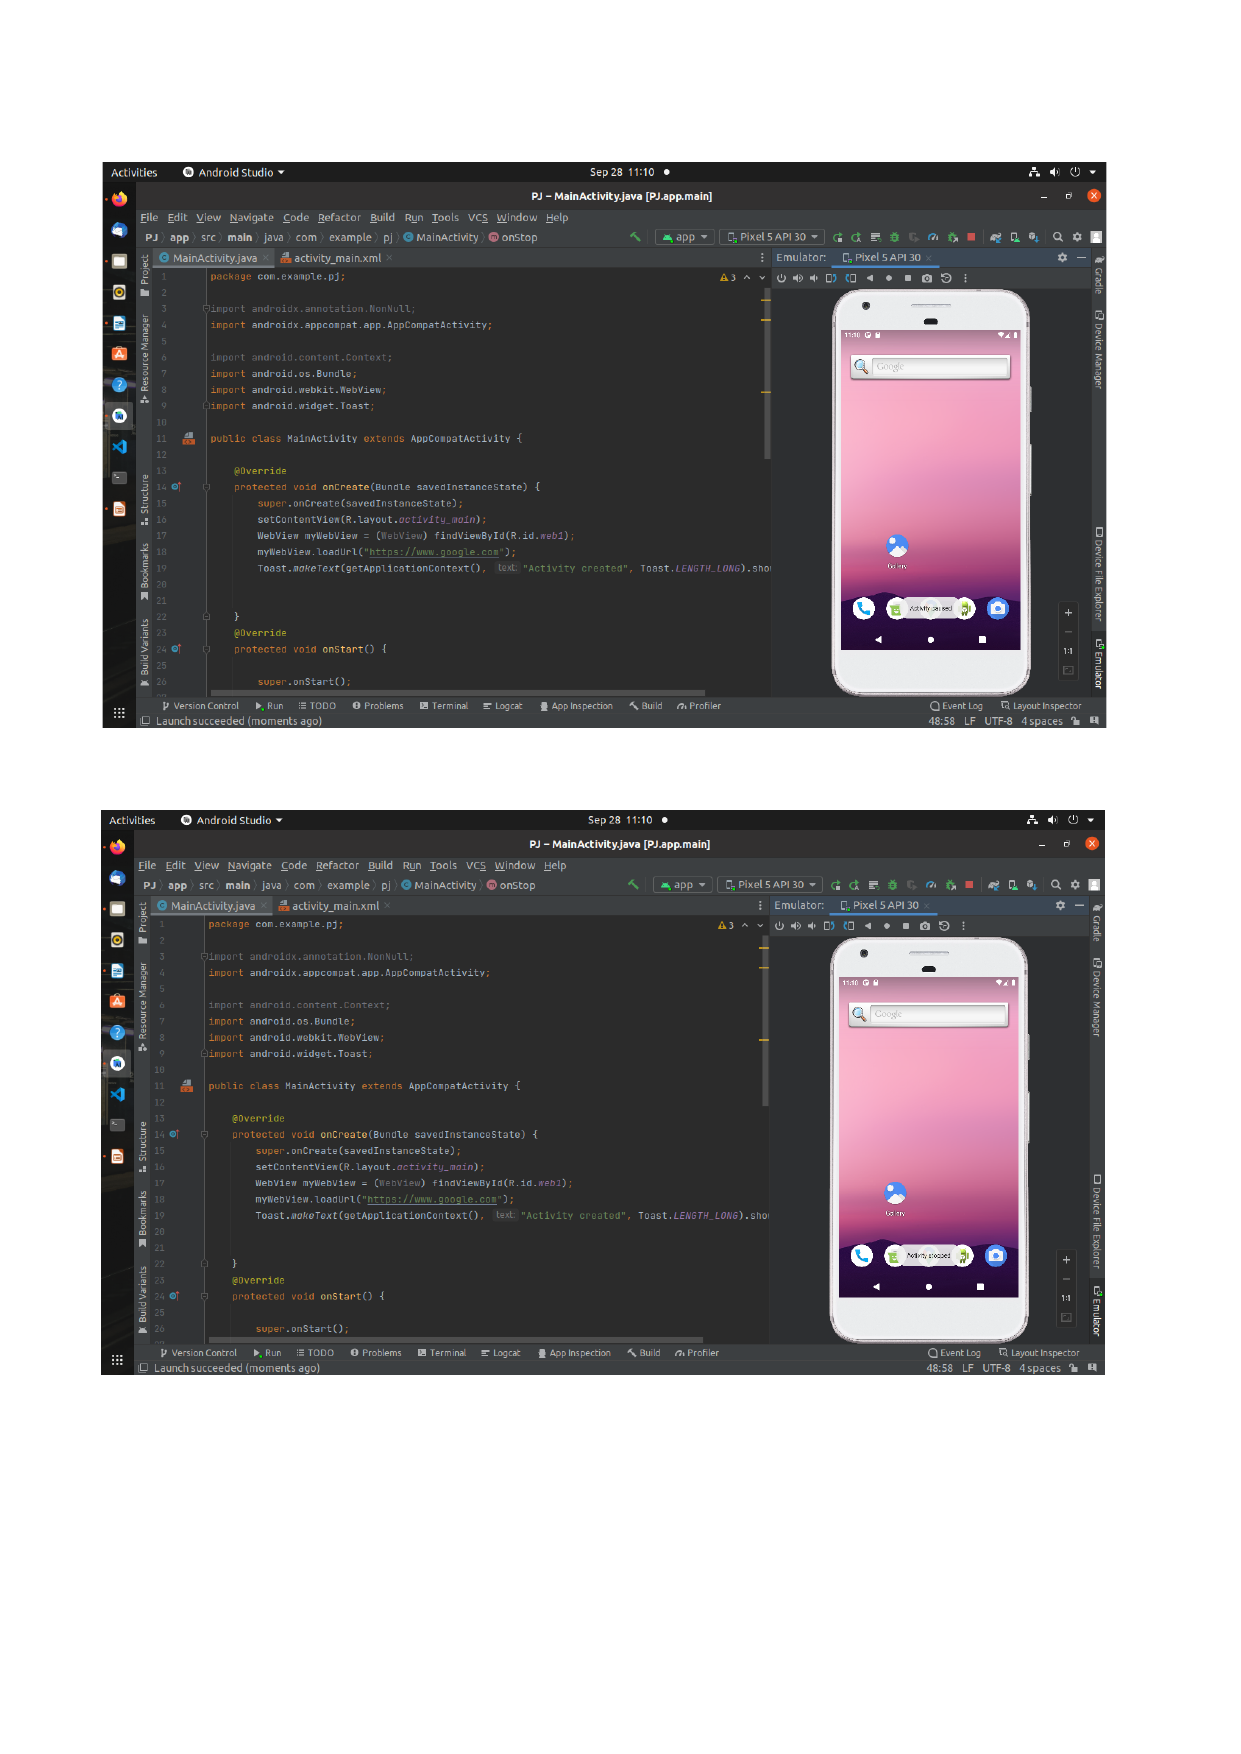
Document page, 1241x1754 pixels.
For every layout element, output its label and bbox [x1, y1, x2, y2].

picture [102, 162, 1107, 728]
picture [101, 810, 1105, 1375]
